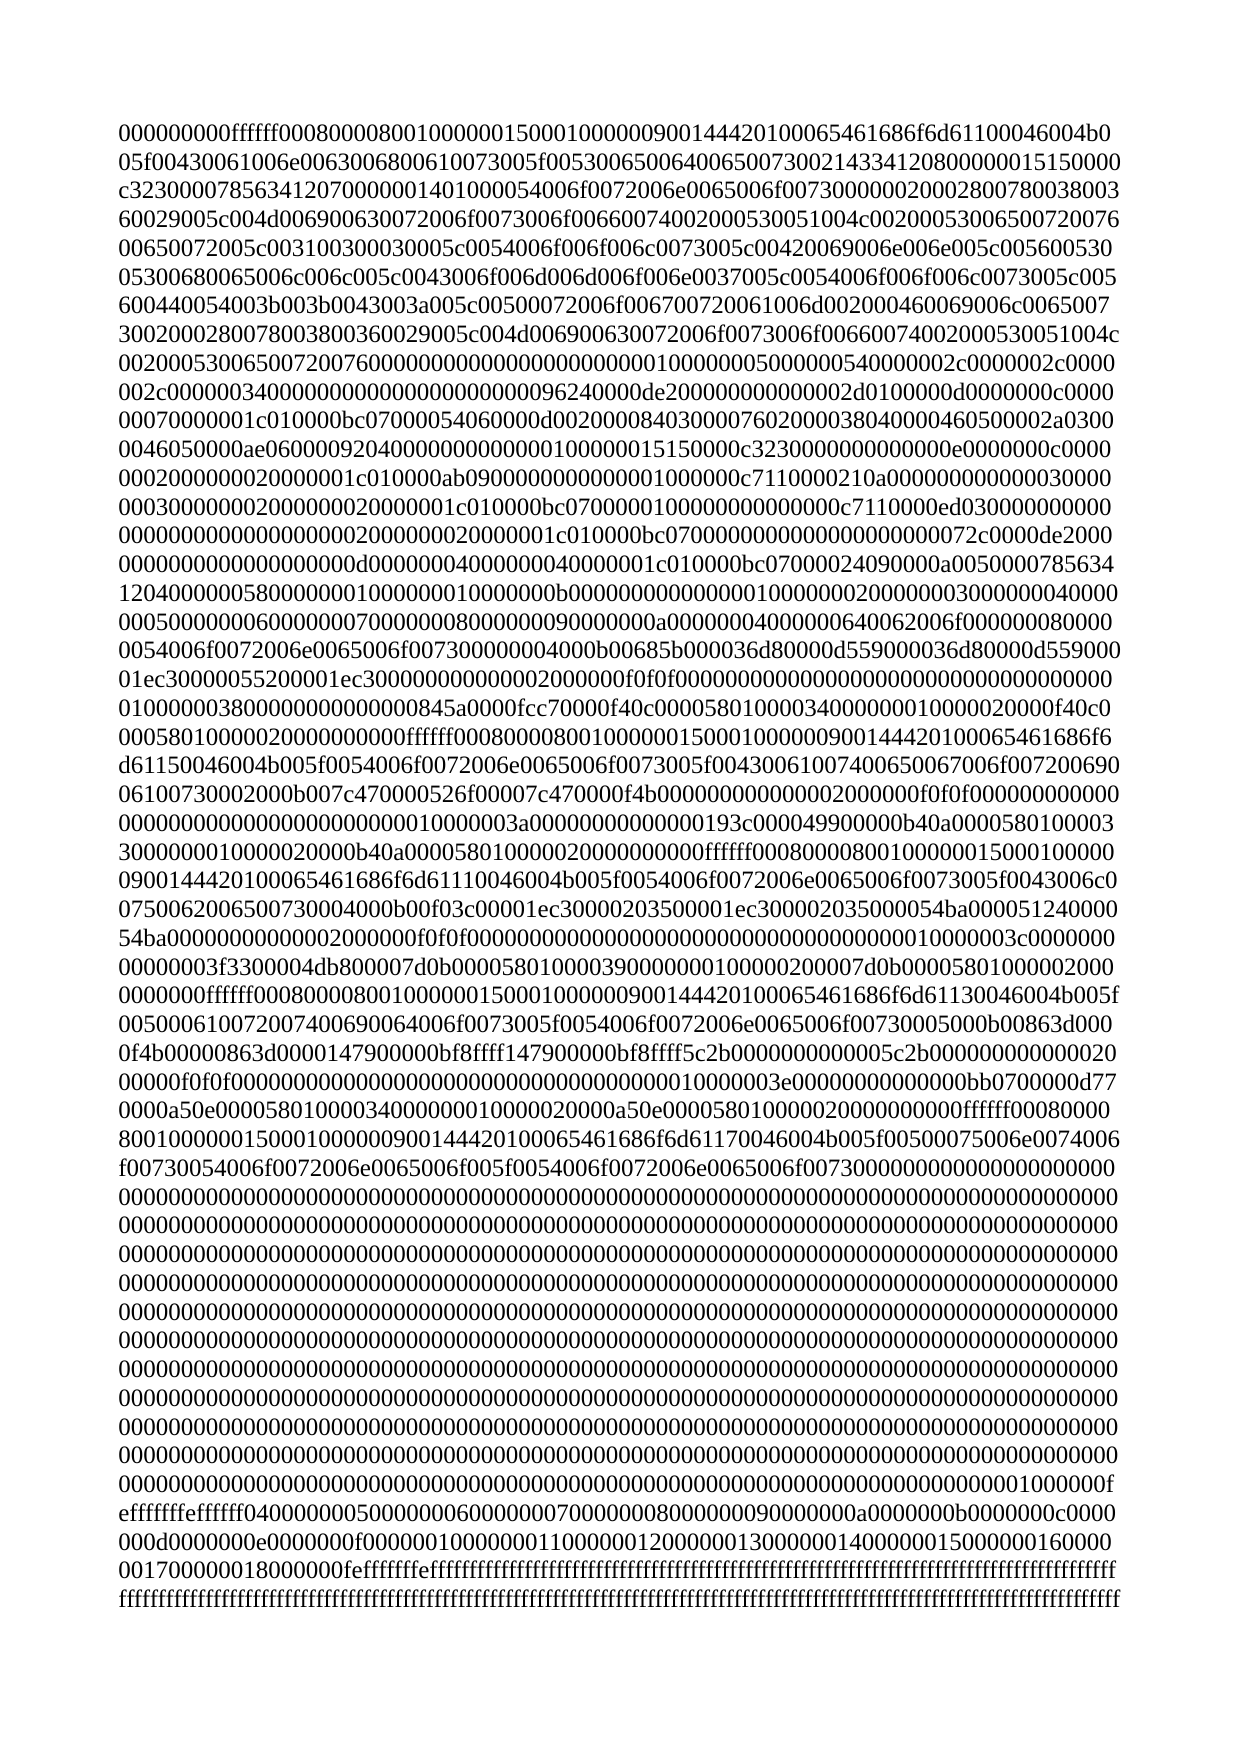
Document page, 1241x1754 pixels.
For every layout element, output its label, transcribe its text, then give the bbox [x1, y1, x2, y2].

text 000000000ffffff000800008001000000150001000000900144420100065461686f6d61100046004b005f00430061006e0063006800610073005f0053006500640065007300214334120800000015150000c323000078563412070000001401000054006f0072006e0065006f00730000002000280078003800360029005c004d006900630072006f0073006f00660074002000530051004c0020005300650072007600650072005c003100300030005c0054006f006f006c0073005c00420069006e006e005c00560053005300680065006c006c005c0043006f006d006d006f006e0037005c0054006f006f006c0073005c005600440054003b003b0043003a005c00500072006f006700720061006d002000460069006c00650073002000280078003800360029005c004d006900630072006f0073006f00660074002000530051004c0020005300650072007600000000000000000000000100000005000000540000002c0000002c0000002c00000034000000000000000000000096240000de200000000000002d0100000d0000000c000000070000001c010000bc07000054060000d0020000840300007602000038040000460500002a03000046050000ae06000092040000000000000100000015150000c3230000000000000e0000000c00000002000000020000001c010000ab0900000000000001000000c7110000210a000000000000030000000300000002000000020000001c010000bc0700000100000000000000c7110000ed03000000000000000000000000000002000000020000001c010000bc0700000000000000000000072c0000de20000000000000000000000d00000004000000040000001c010000bc07000024090000a005000078563412040000005800000001000000010000000b000000000000000100000002000000030000000400000005000000060000000700000008000000090000000a00000004000000640062006f0000000800000054006f0072006e0065006f007300000004000b00685b000036d80000d559000036d80000d55900001ec30000055200001ec300000000000002000000f0f0f00000000000000000000000000000000000010000003800000000000000845a0000fcc70000f40c00005801000034000000010000020000f40c000058010000020000000000ffffff000800008001000000150001000000900144420100065461686f6d61150046004b005f0054006f0072006e0065006f0073005f00430061007400650067006f00720069006100730002000b007c470000526f00007c470000f4b000000000000002000000f0f0f00000000000000000000000000000000000010000003a00000000000000193c000049900000b40a00005801000033000000010000020000b40a000058010000020000000000ffffff000800008001000000150001000000900144420100065461686f6d61110046004b005f0054006f0072006e0065006f0073005f0043006c00750062006500730004000b00f03c00001ec30000203500001ec300002035000054ba00005124000054ba00000000000002000000f0f0f00000000000000000000000000000000000010000003c000000000000003f3300004db800007d0b000058010000390000000100000200007d0b000058010000020000000000ffffff000800008001000000150001000000900144420100065461686f6d61130046004b005f005000610072007400690064006f0073005f0054006f0072006e0065006f00730005000b00863d0000f4b00000863d0000147900000bf8ffff147900000bf8ffff5c2b0000000000005c2b00000000000002000000f0f0f00000000000000000000000000000000000010000003e00000000000000bb0700000d770000a50e00005801000034000000010000020000a50e000058010000020000000000ffffff000800008001000000150001000000900144420100065461686f6d61170046004b005f00500075006e0074006f00730054006f0072006e0065006f005f0054006f0072006e0065006f0073000000000000000000000000000000000000000000000000000000000000000000000000000000000000000000000000000000000000000000000000000000000000000000000000000000000000000000000000000000000000000000000000000000000000000000000000000000000000000000000000000000000000000000000000000000000000000000000000000000000000000000000000000000000000000000000000000000000000000000000000000000000000000000000000000000000000000000000000000000000000000000000000000000000000000000000000000000000000000000000000000000000000000000000000000000000000000000000000000000000000000000000000000000000000000000000000000000000000000000000000000000000000000000000000000000000000000000000000000000000000000000000000000000000000000000000000000000000000000000000000000000000000000000000000000000000000000000000000000000000000000000000000000000000000000000000000000000000000000000000000000000000000000000000000000000000000000000000000000001000000fefffffffeffffff0400000005000000060000000700000008000000090000000a0000000b0000000c0000000d0000000e0000000f000000100000001100000012000000130000001400000015000000160000001700000018000000fefffffffeffffffffffffffffffffffffffffffffffffffffffffffffffffffffffffffffffffffffffffffffffffffffffffffffffffffffffffffffffffffffffffffffffffffffffffffffffffffffffffffffffffffffffffffffffffffffffffffffffffffffffffffffffffff [118, 118, 1122, 1613]
